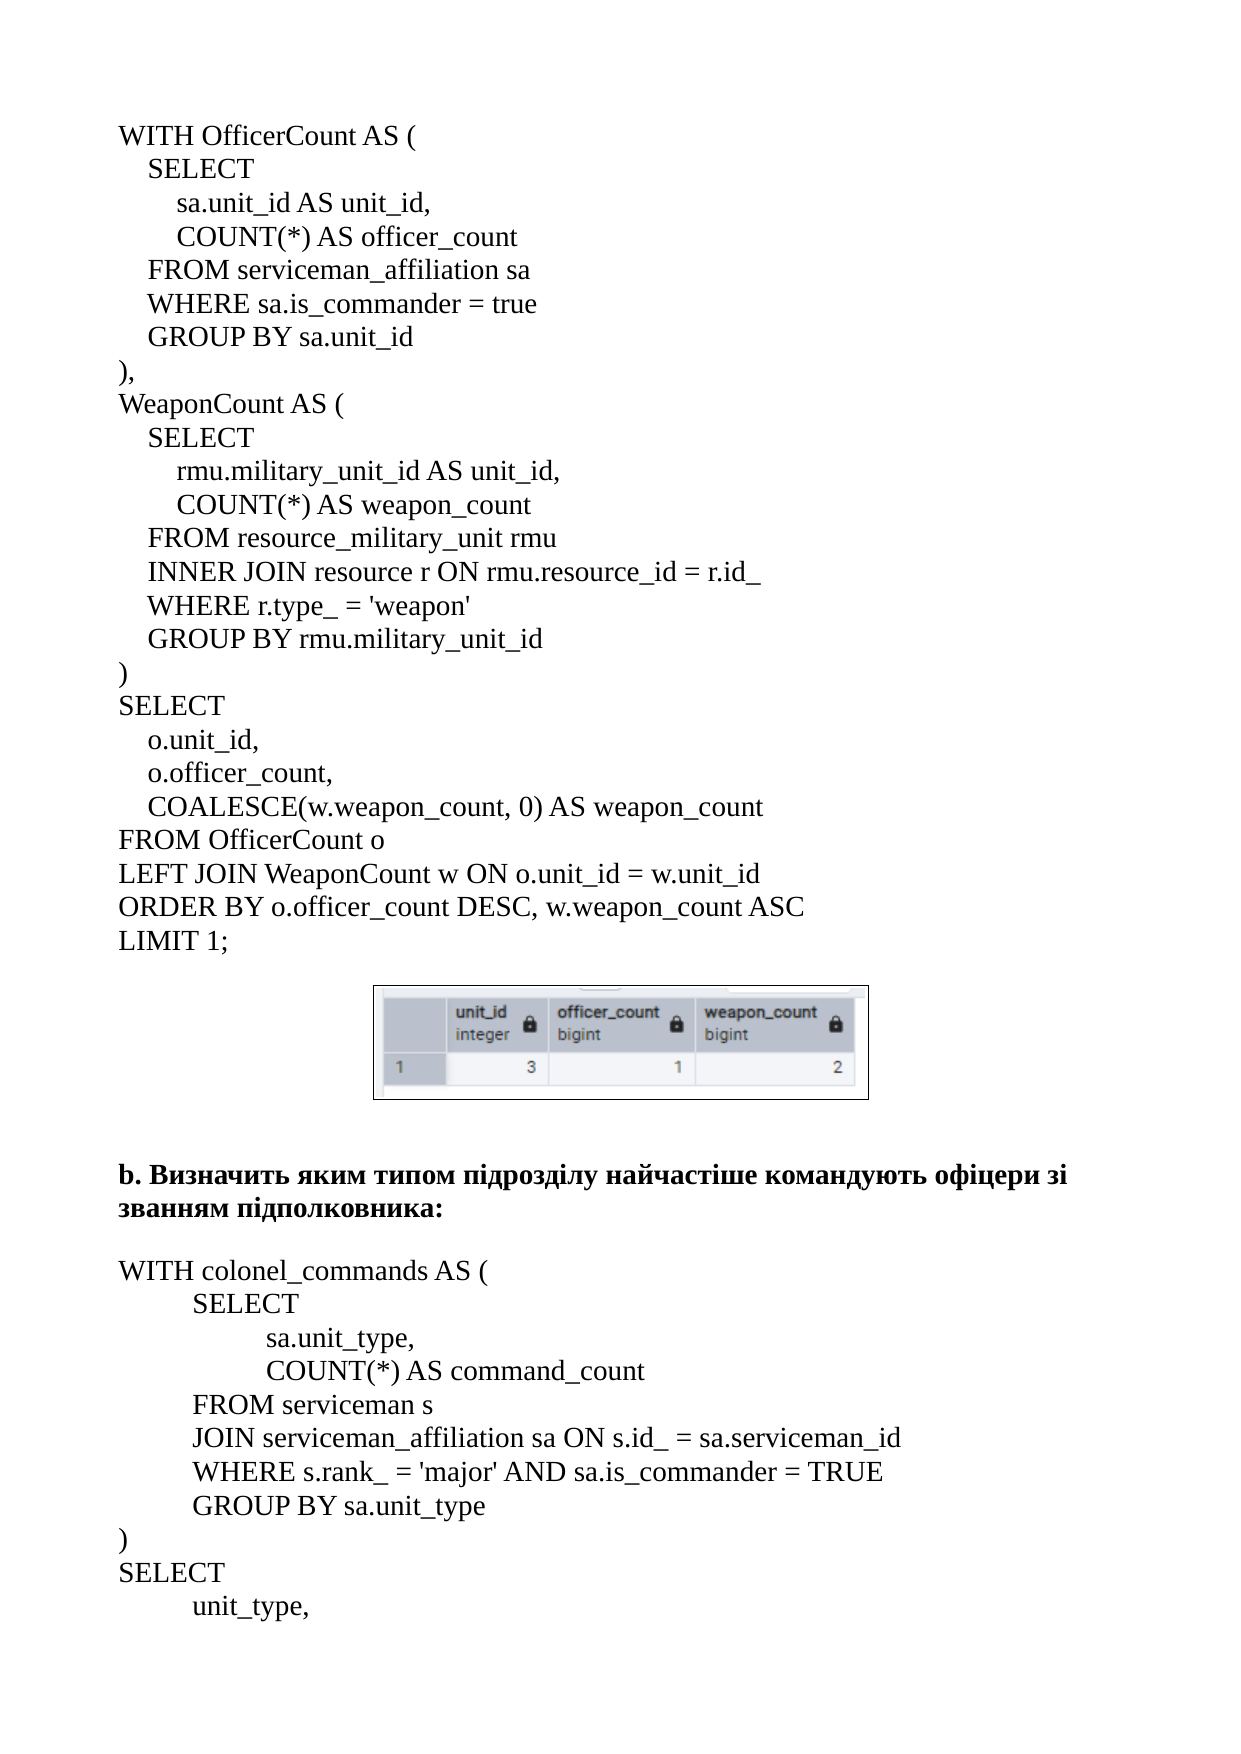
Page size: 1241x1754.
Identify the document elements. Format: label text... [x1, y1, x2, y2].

text FROM resource_military_unit rmu [118, 521, 1122, 554]
text JOIN serviceman_affiliation sa ON s.id_ = sa.serviceman_id [118, 1421, 1122, 1454]
text FROM serviceman s [118, 1387, 1122, 1421]
text o.unit_id, [118, 722, 1122, 755]
text LIMIT 1; [118, 923, 1122, 957]
text ORDER BY o.officer_count DESC, w.weapon_count ASC [118, 889, 1122, 923]
text WITH colonel_commands AS ( [118, 1253, 1122, 1286]
text WHERE s.rank_ = 'major' AND sa.is_commander = TRUE [118, 1454, 1122, 1488]
text WITH OfficerCount AS ( [118, 118, 1122, 152]
text FROM serviceman_affiliation sa [118, 252, 1122, 286]
picture [375, 988, 865, 1097]
text GROUP BY rmu.military_unit_id [118, 621, 1122, 655]
text званням підполковника: [118, 1191, 1122, 1224]
text SELECT [118, 688, 1122, 722]
text WHERE sa.is_commander = true [118, 286, 1122, 319]
text LEFT JOIN WeaponCount w ON o.unit_id = w.unit_id [118, 856, 1122, 889]
text ) [118, 1521, 1122, 1555]
text COALESCE(w.weapon_count, 0) AS weapon_count [118, 789, 1122, 822]
text SELECT [118, 152, 1122, 185]
text COUNT(*) AS officer_count [118, 219, 1122, 252]
text rmu.military_unit_id AS unit_id, [118, 453, 1122, 487]
text o.officer_count, [118, 755, 1122, 789]
text COUNT(*) AS weapon_count [118, 487, 1122, 521]
text COUNT(*) AS command_count [118, 1353, 1122, 1387]
text unit_type, [118, 1588, 1122, 1622]
text ) [118, 655, 1122, 688]
text sa.unit_id AS unit_id, [118, 185, 1122, 219]
text b. Визначить яким типом підрозділу найчастіше командують офіцери зі [118, 1157, 1122, 1191]
text GROUP BY sa.unit_id [118, 319, 1122, 353]
text sa.unit_type, [118, 1320, 1122, 1353]
text SELECT [118, 1555, 1122, 1588]
text SELECT [118, 420, 1122, 453]
text SELECT [118, 1286, 1122, 1320]
text ), [118, 353, 1122, 386]
text FROM OfficerCount o [118, 822, 1122, 856]
text GROUP BY sa.unit_type [118, 1488, 1122, 1521]
text WeaponCount AS ( [118, 386, 1122, 420]
text INNER JOIN resource r ON rmu.resource_id = r.id_ [118, 554, 1122, 588]
text WHERE r.type_ = 'weapon' [118, 588, 1122, 621]
